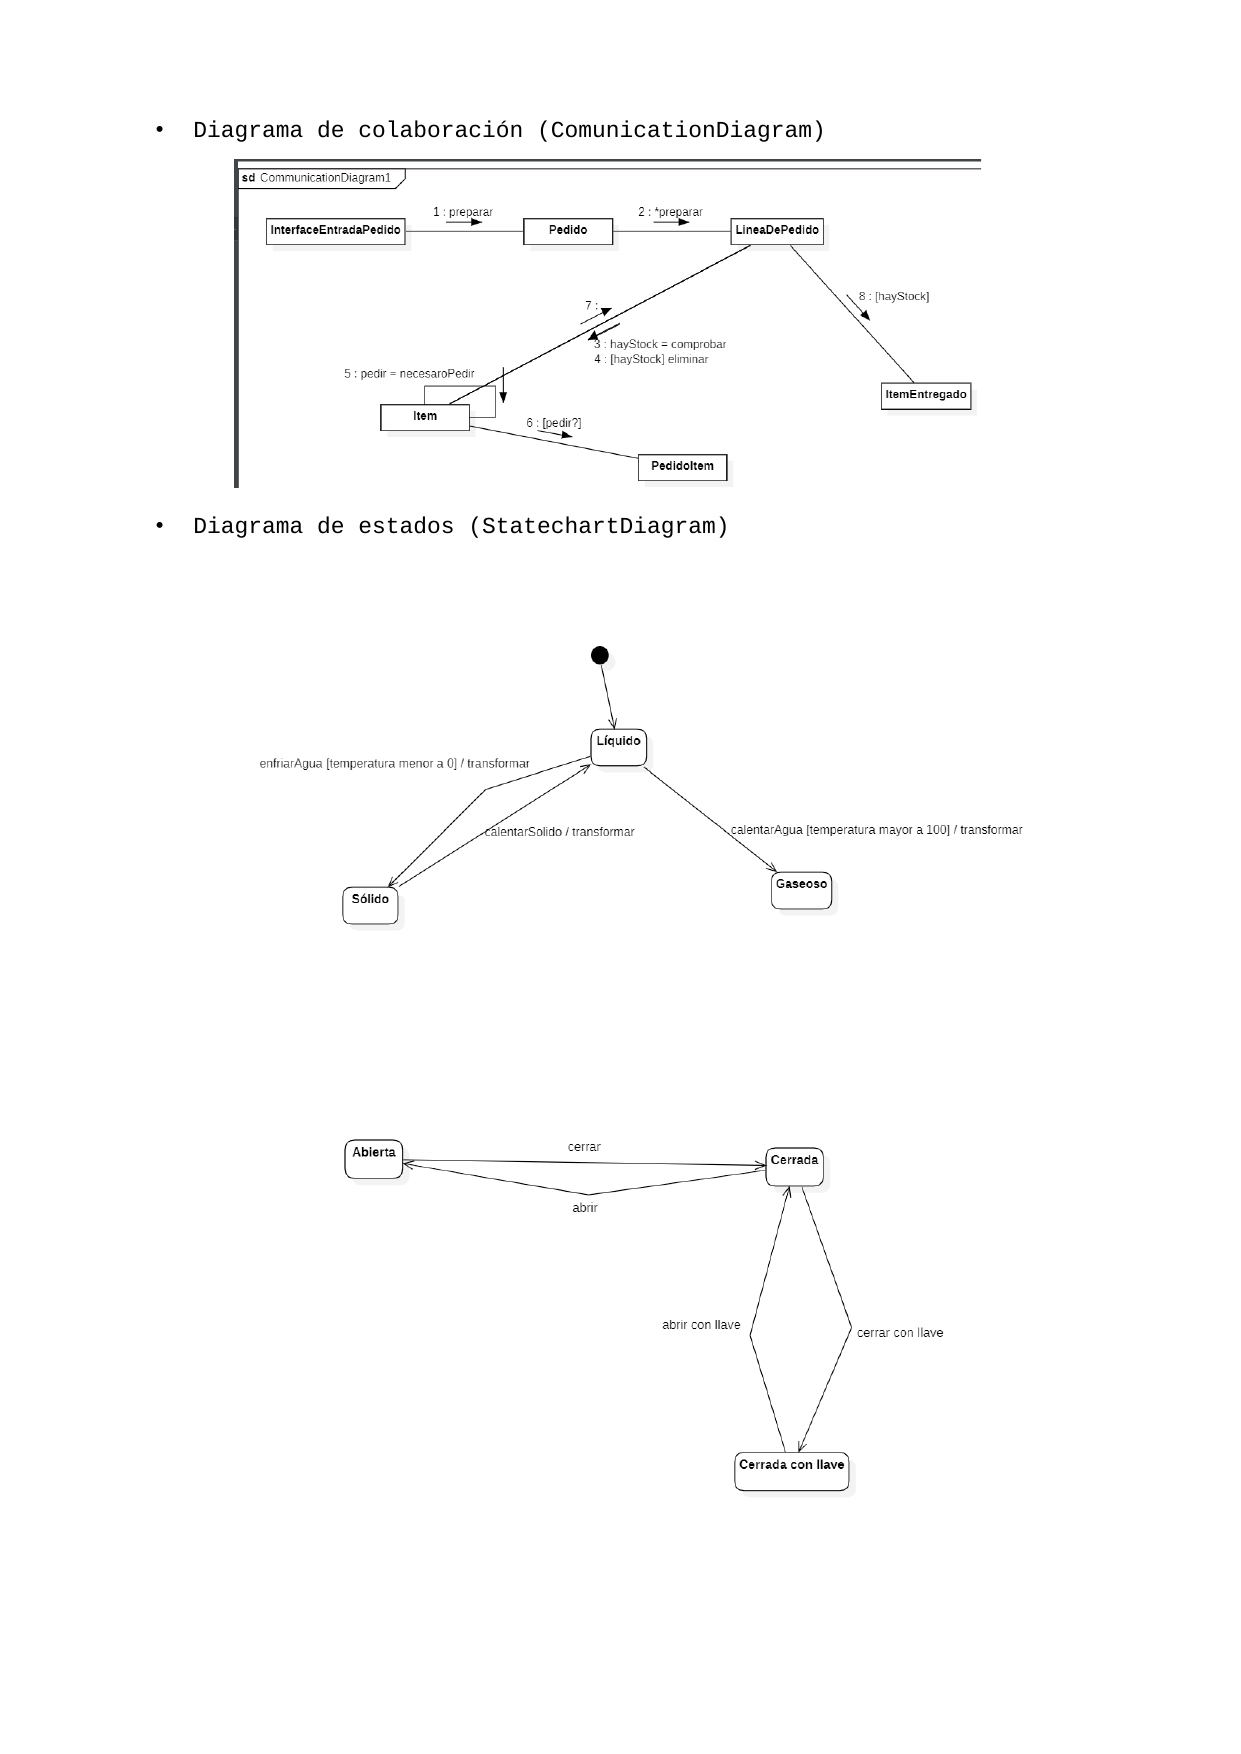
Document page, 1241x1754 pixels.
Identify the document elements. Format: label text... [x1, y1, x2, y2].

picture [246, 600, 1030, 945]
picture [319, 1121, 953, 1506]
list Diagrama de estados (StatechartDiagram) [156, 514, 1122, 540]
picture [234, 159, 982, 488]
list Diagrama de colaboración (ComunicationDiagram) [156, 118, 1122, 144]
